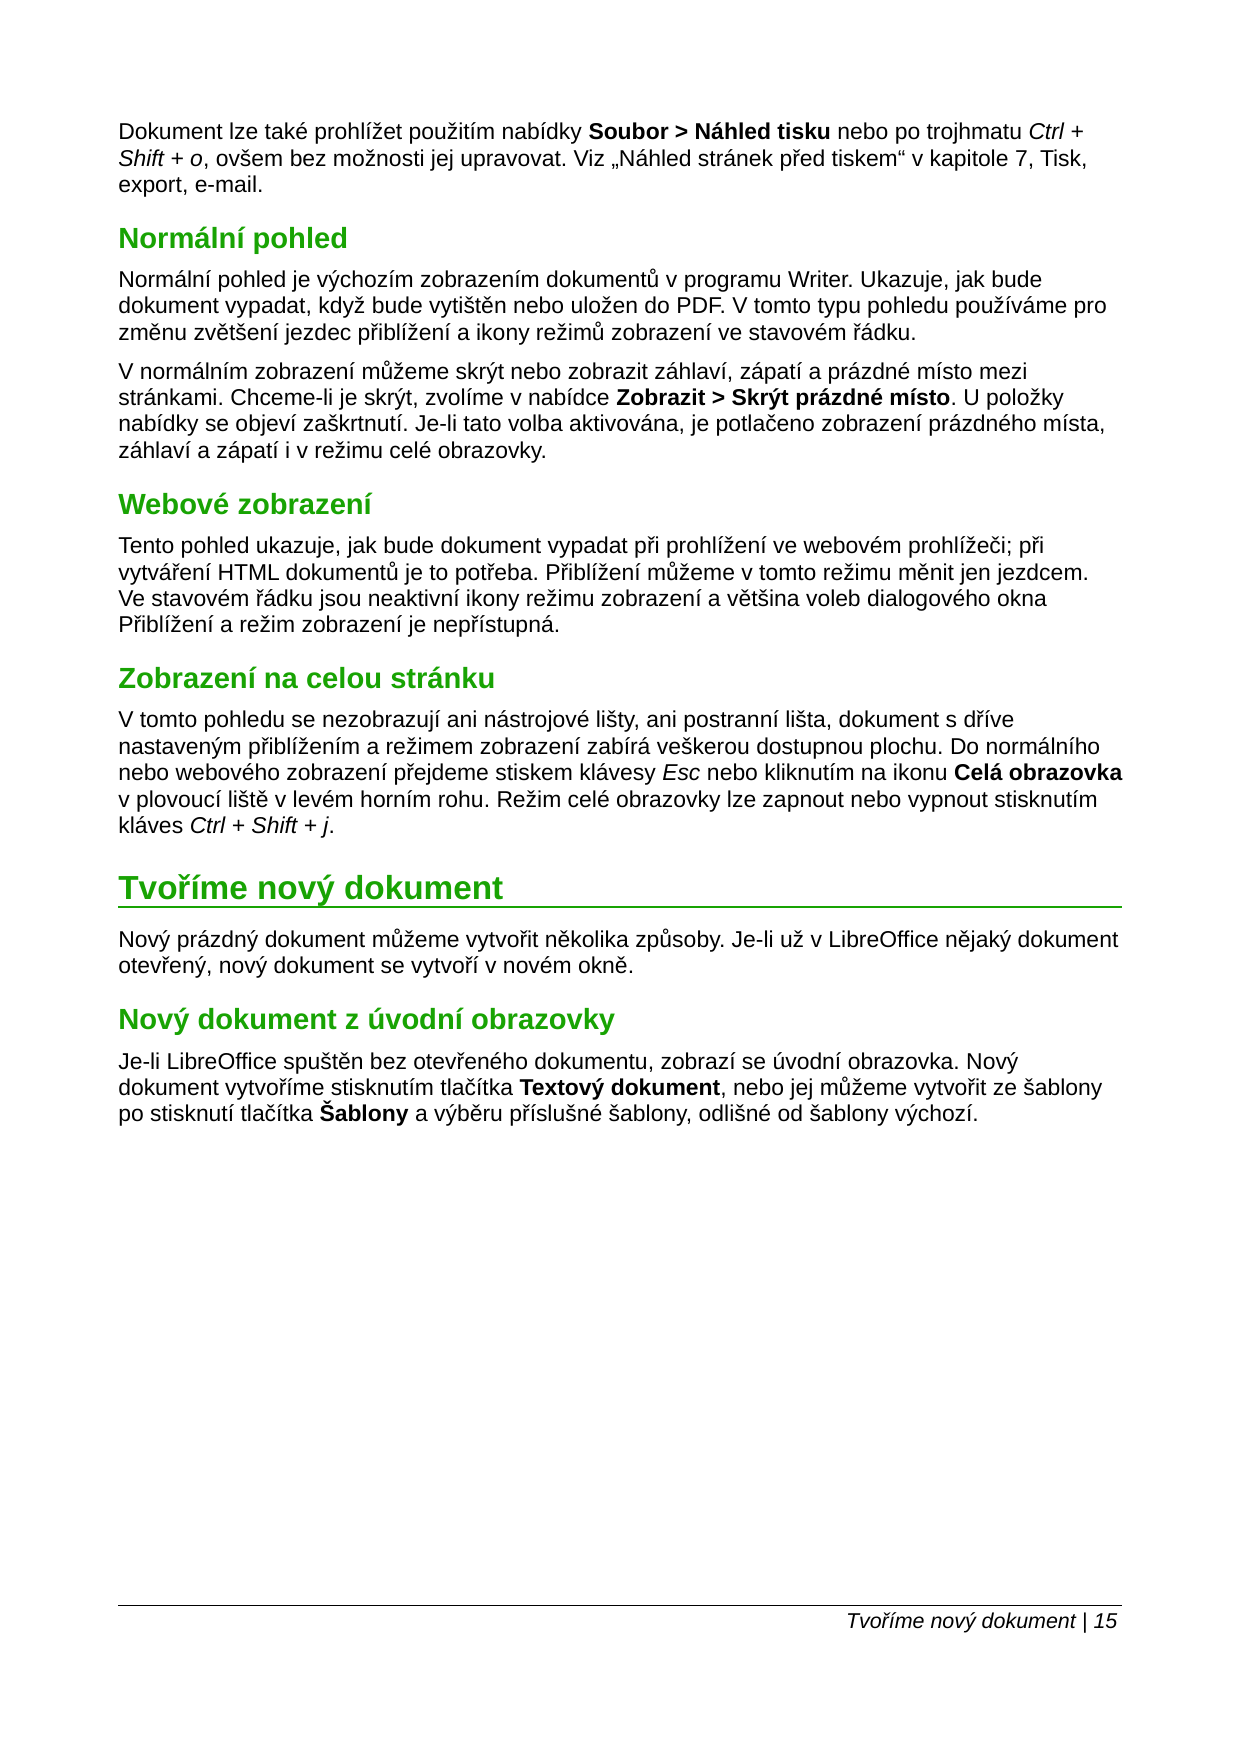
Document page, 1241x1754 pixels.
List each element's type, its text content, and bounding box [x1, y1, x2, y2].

text Nový prázdný dokument můžeme vytvořit několika způsoby. Je-li už v LibreOffice nějaký dokument otevřený, nový dokument se vytvoří v novém okně. [118, 926, 1122, 979]
text V normálním zobrazení můžeme skrýt nebo zobrazit záhlaví, zápatí a prázdné místo mezi stránkami. Chceme-li je skrýt, zvolíme v nabídce Zobrazit > Skrýt prázdné místo. U položky nabídky se objeví zaškrtnutí. Je-li tato volba aktivována, je potlačeno zobrazení prázdného místa, záhlaví a zápatí i v režimu celé obrazovky. [118, 358, 1122, 463]
text Tento pohled ukazuje, jak bude dokument vypadat při prohlížení ve webovém prohlížeči; při vytváření HTML dokumentů je to potřeba. Přiblížení můžeme v tomto režimu měnit jen jezdcem. Ve stavovém řádku jsou neaktivní ikony režimu zobrazení a většina voleb dialogového okna Přiblížení a režim zobrazení je nepřístupná. [118, 532, 1122, 637]
subtitle Webové zobrazení [118, 487, 1122, 520]
text Dokument lze také prohlížet použitím nabídky Soubor > Náhled tisku nebo po trojhmatu Ctrl + Shift + o, ovšem bez možnosti jej upravovat. Viz „Náhled stránek před tiskem“ v kapitole 7, Tisk, export, e-mail. [118, 118, 1122, 197]
text V tomto pohledu se nezobrazují ani nástrojové lišty, ani postranní lišta, dokument s dříve nastaveným přiblížením a režimem zobrazení zabírá veškerou dostupnou plochu. Do normálního nebo webového zobrazení přejdeme stiskem klávesy Esc nebo kliknutím na ikonu Celá obrazovka v plovoucí liště v levém horním rohu. Režim celé obrazovky lze zapnout nebo vypnout stisknutím kláves Ctrl + Shift + j. [118, 706, 1122, 838]
subtitle Zobrazení na celou stránku [118, 661, 1122, 695]
subtitle Tvoříme nový dokument [118, 868, 1122, 906]
text Je-li LibreOffice spuštěn bez otevřeného dokumentu, zobrazí se úvodní obrazovka. Nový dokument vytvoříme stisknutím tlačítka Textový dokument, nebo jej můžeme vytvořit ze šablony po stisknutí tlačítka Šablony a výběru příslušné šablony, odlišné od šablony výchozí. [118, 1048, 1122, 1127]
subtitle Normální pohled [118, 221, 1122, 254]
subtitle Nový dokument z úvodní obrazovky [118, 1002, 1122, 1036]
text Normální pohled je výchozím zobrazením dokumentů v programu Writer. Ukazuje, jak bude dokument vypadat, když bude vytištěn nebo uložen do PDF. V tomto typu pohledu používáme pro změnu zvětšení jezdec přiblížení a ikony režimů zobrazení ve stavovém řádku. [118, 266, 1122, 345]
